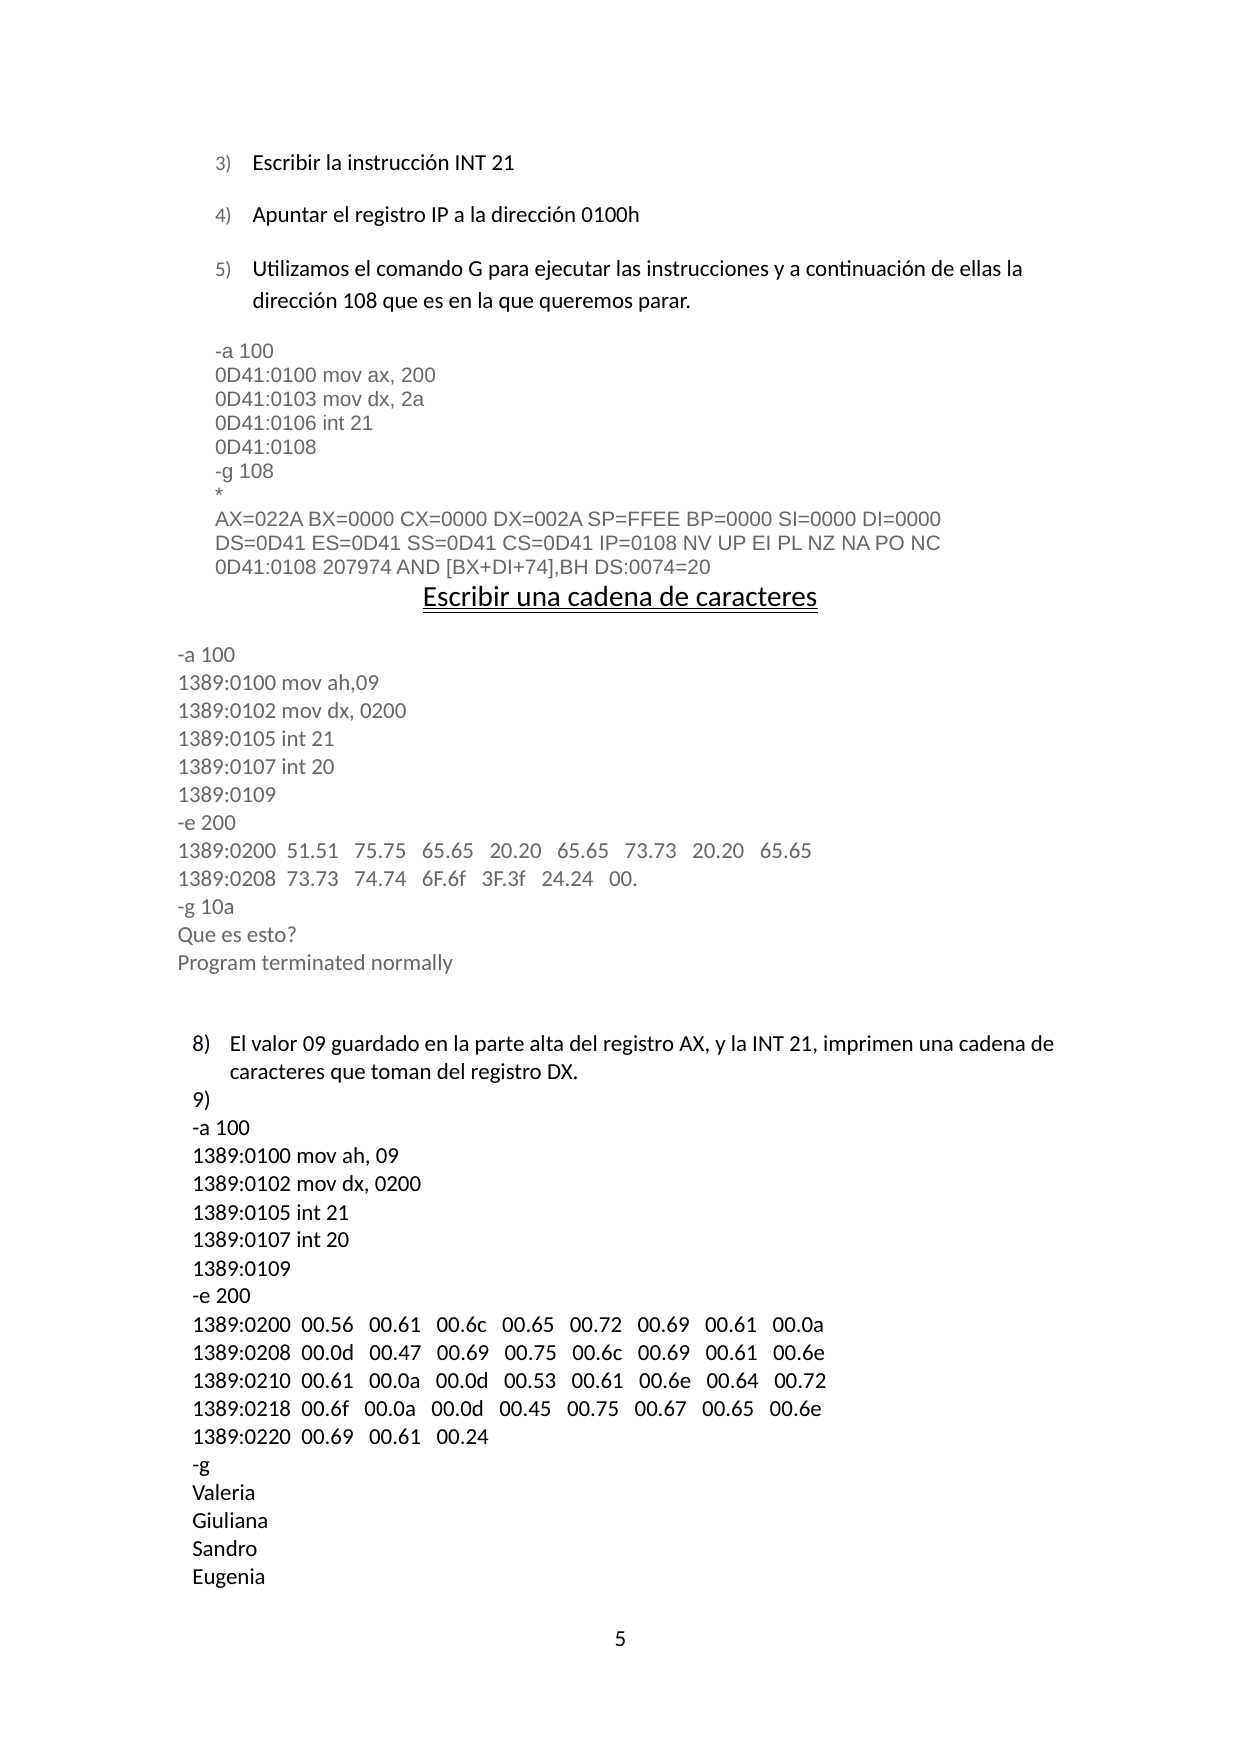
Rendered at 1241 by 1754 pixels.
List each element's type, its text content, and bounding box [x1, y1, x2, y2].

list Escribir la instrucción INT 21 [215, 148, 1063, 176]
text 1389:0218 00.6f 00.0a 00.0d 00.45 00.75 00.67 00.65 00.6e [192, 1394, 1063, 1422]
text Que es esto? [177, 920, 1063, 948]
text -g 10a [177, 892, 1063, 920]
text 1389:0105 int 21 [192, 1198, 1063, 1226]
text Sandro [192, 1534, 1063, 1562]
text Escribir una cadena de caracteres [177, 578, 1063, 614]
text 1389:0100 mov ah,09 [177, 668, 1063, 696]
text 1389:0210 00.61 00.0a 00.0d 00.53 00.61 00.6e 00.64 00.72 [192, 1366, 1063, 1394]
text -e 200 [177, 808, 1063, 836]
list Utilizamos el comando G para ejecutar las instrucciones y a continuación de ellas la dirección 108 que es en la que queremos parar. [215, 254, 1063, 314]
text -a 100 [192, 1113, 1063, 1142]
text -a 100 [215, 339, 1063, 363]
text 1389:0107 int 20 [192, 1226, 1063, 1254]
text 1389:0102 mov dx, 0200 [192, 1169, 1063, 1198]
list El valor 09 guardado en la parte alta del registro AX, y la INT 21, imprimen una cadena de caracteres que toman del registro DX. [192, 1029, 1063, 1086]
text -a 100 [177, 640, 1063, 668]
text Giuliana [192, 1506, 1063, 1534]
text 1389:0109 [192, 1254, 1063, 1282]
text Program terminated normally [177, 948, 1063, 976]
text -g [192, 1450, 1063, 1478]
text 0D41:0100 mov ax, 200 [215, 363, 1063, 387]
text 0D41:0103 mov dx, 2a [215, 387, 1063, 411]
text 1389:0107 int 20 [177, 752, 1063, 780]
list Apuntar el registro IP a la dirección 0100h [215, 201, 1063, 229]
text 0D41:0106 int 21 0D41:0108 [215, 411, 1063, 459]
text 1389:0105 int 21 [177, 724, 1063, 752]
text 1389:0200 00.56 00.61 00.6c 00.65 00.72 00.69 00.61 00.0a [192, 1310, 1063, 1338]
text 1389:0208 73.73 74.74 6F.6f 3F.3f 24.24 00. [177, 864, 1063, 892]
text Eugenia [192, 1562, 1063, 1590]
text 1389:0109 [177, 780, 1063, 808]
text -g 108 * AX=022A BX=0000 CX=0000 DX=002A SP=FFEE BP=0000 SI=0000 DI=0000 DS=0D41 ES=0D41 SS=0D41 CS=0D41 IP=0108 NV UP EI PL NZ NA PO NC 0D41:0108 207974 AND [BX+DI+74],BH DS:0074=20 [215, 459, 1063, 578]
text Valeria [192, 1478, 1063, 1506]
text 1389:0102 mov dx, 0200 [177, 696, 1063, 724]
text 1389:0200 51.51 75.75 65.65 20.20 65.65 73.73 20.20 65.65 [177, 836, 1063, 864]
text 1389:0208 00.0d 00.47 00.69 00.75 00.6c 00.69 00.61 00.6e [192, 1338, 1063, 1366]
text -e 200 [192, 1282, 1063, 1310]
text 1389:0100 mov ah, 09 [192, 1142, 1063, 1169]
text 1389:0220 00.69 00.61 00.24 [192, 1422, 1063, 1450]
